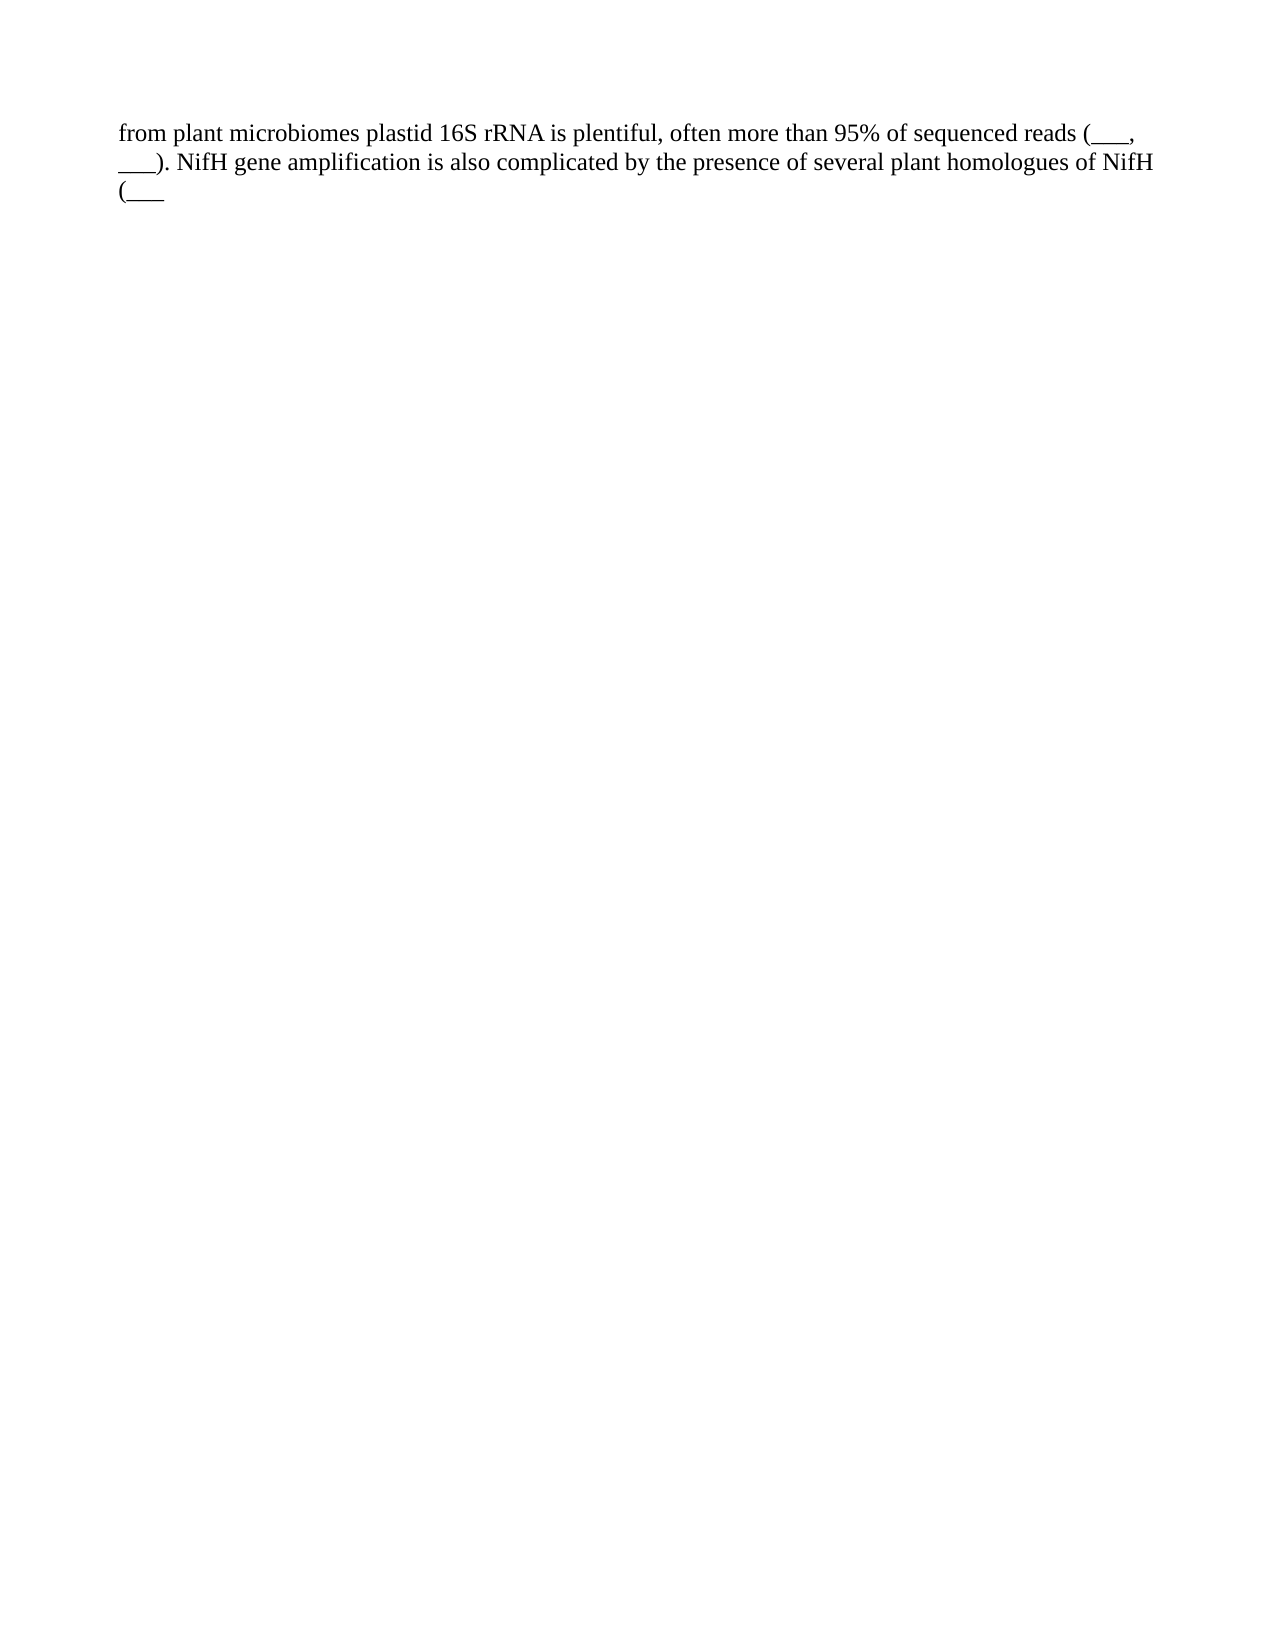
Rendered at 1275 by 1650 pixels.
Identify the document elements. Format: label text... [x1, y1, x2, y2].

text from plant microbiomes plastid 16S rRNA is plentiful, often more than 95% of sequenced reads (___, ___). NifH gene amplification is also complicated by the presence of several plant homologues of NifH (___ [118, 118, 1157, 204]
